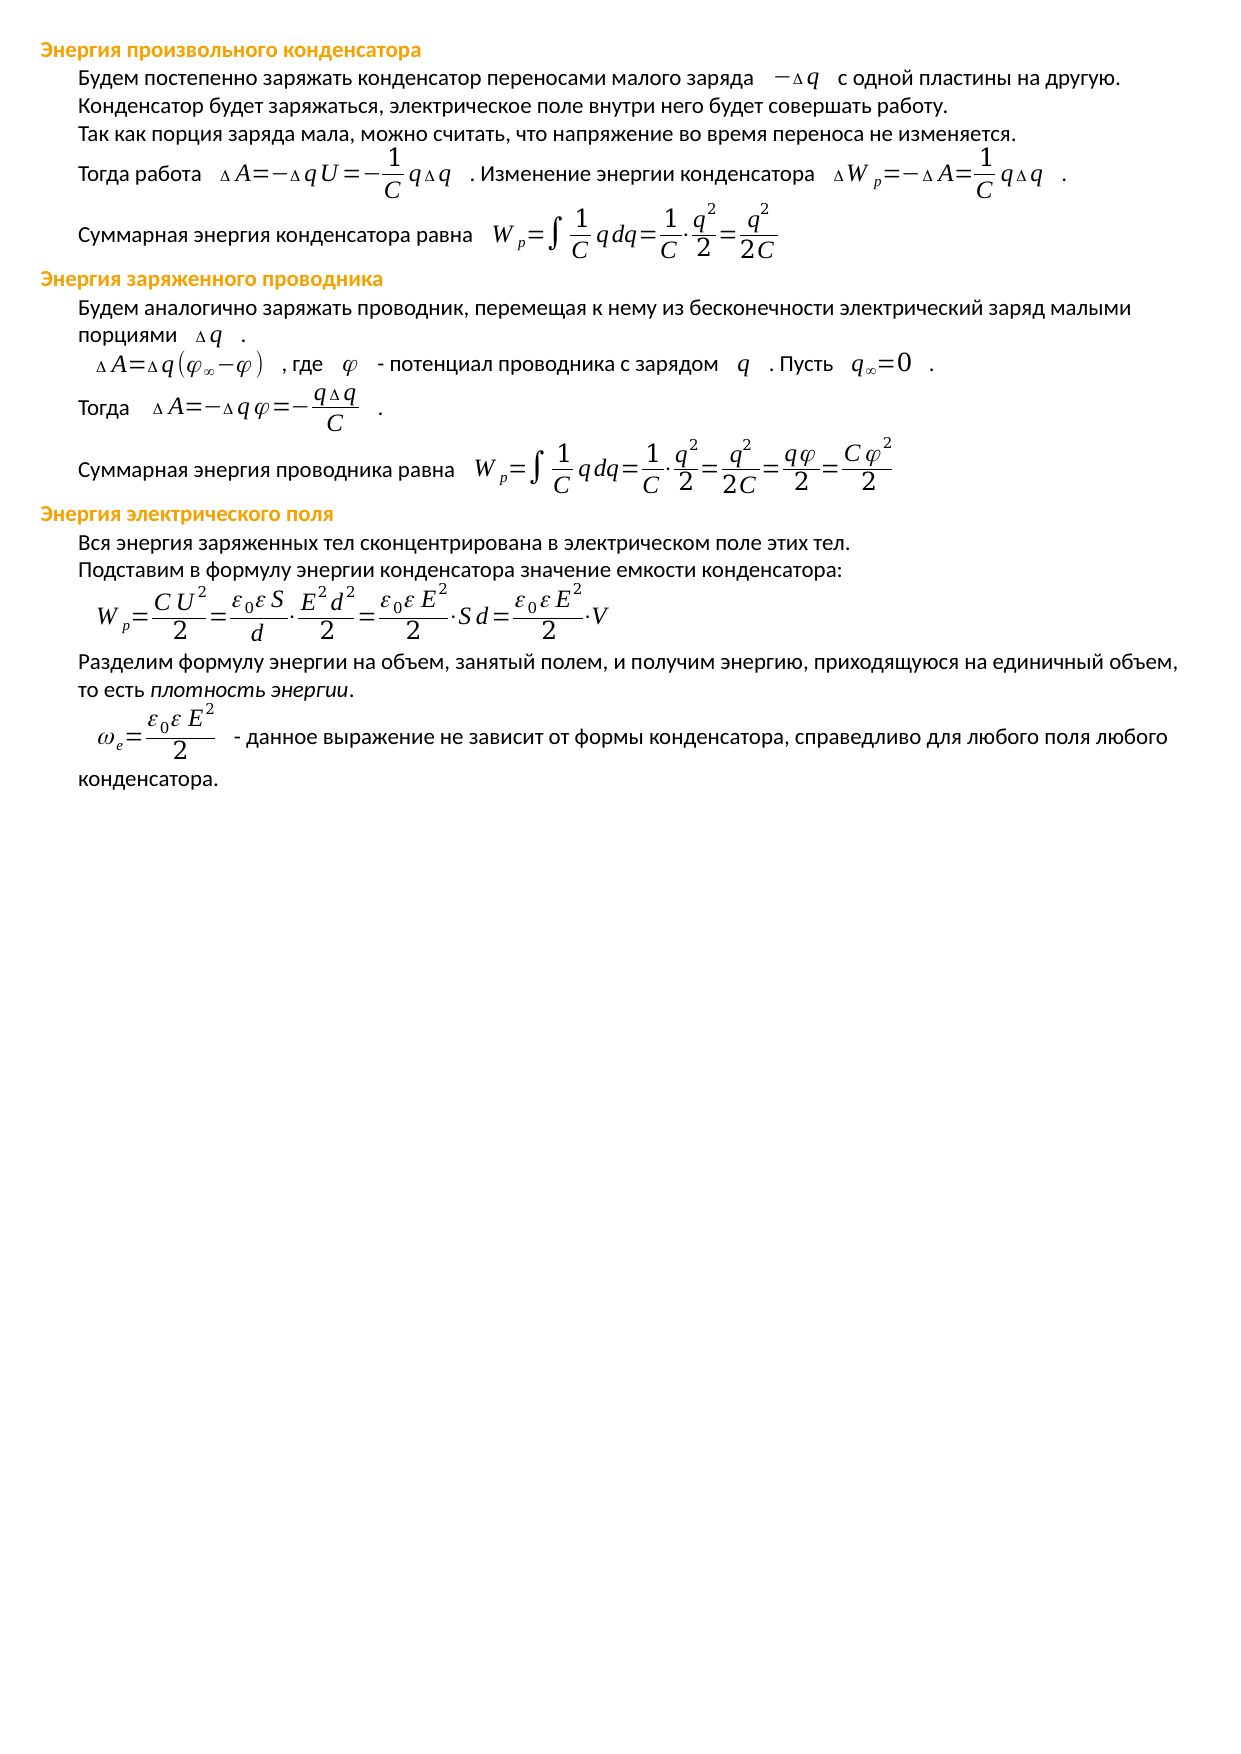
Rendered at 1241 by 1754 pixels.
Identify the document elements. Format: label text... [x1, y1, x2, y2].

text Тогда работа. Изменение энергии конденсатора. [78, 147, 1203, 203]
text Конденсатор будет заряжаться, электрическое поле внутри него будет совершать работу. [78, 91, 1203, 119]
text Вся энергия заряженных тел сконцентрирована в электрическом поле этих тел. [78, 528, 1203, 556]
text - данное выражение не зависит от формы конденсатора, справедливо для любого поля любого конденсатора. [78, 703, 1203, 792]
text Энергия заряженного проводника [40, 264, 1203, 293]
text Подставим в формулу энергии конденсатора значение емкости конденсатора: [78, 556, 1203, 584]
text Разделим формулу энергии на объем, занятый полем, и получим энергию, приходящуюся на единичный объем, то есть плотность энергии. [78, 647, 1203, 703]
text Суммарная энергия проводника равна [78, 438, 1203, 499]
text , где- потенциал проводника с зарядом. Пусть. [78, 349, 1203, 379]
text Энергия электрического поля [40, 499, 1203, 528]
text Суммарная энергия конденсатора равна [78, 203, 1203, 264]
text Энергия произвольного конденсатора [40, 35, 1203, 63]
text Тогда . [78, 379, 1203, 438]
text Будем аналогично заряжать проводник, перемещая к нему из бесконечности электрический заряд малыми порциями. [78, 293, 1203, 349]
text Будем постепенно заряжать конденсатор переносами малого зарядаc одной пластины на другую. [78, 63, 1203, 91]
text Так как порция заряда мала, можно считать, что напряжение во время переноса не изменяется. [78, 119, 1203, 147]
